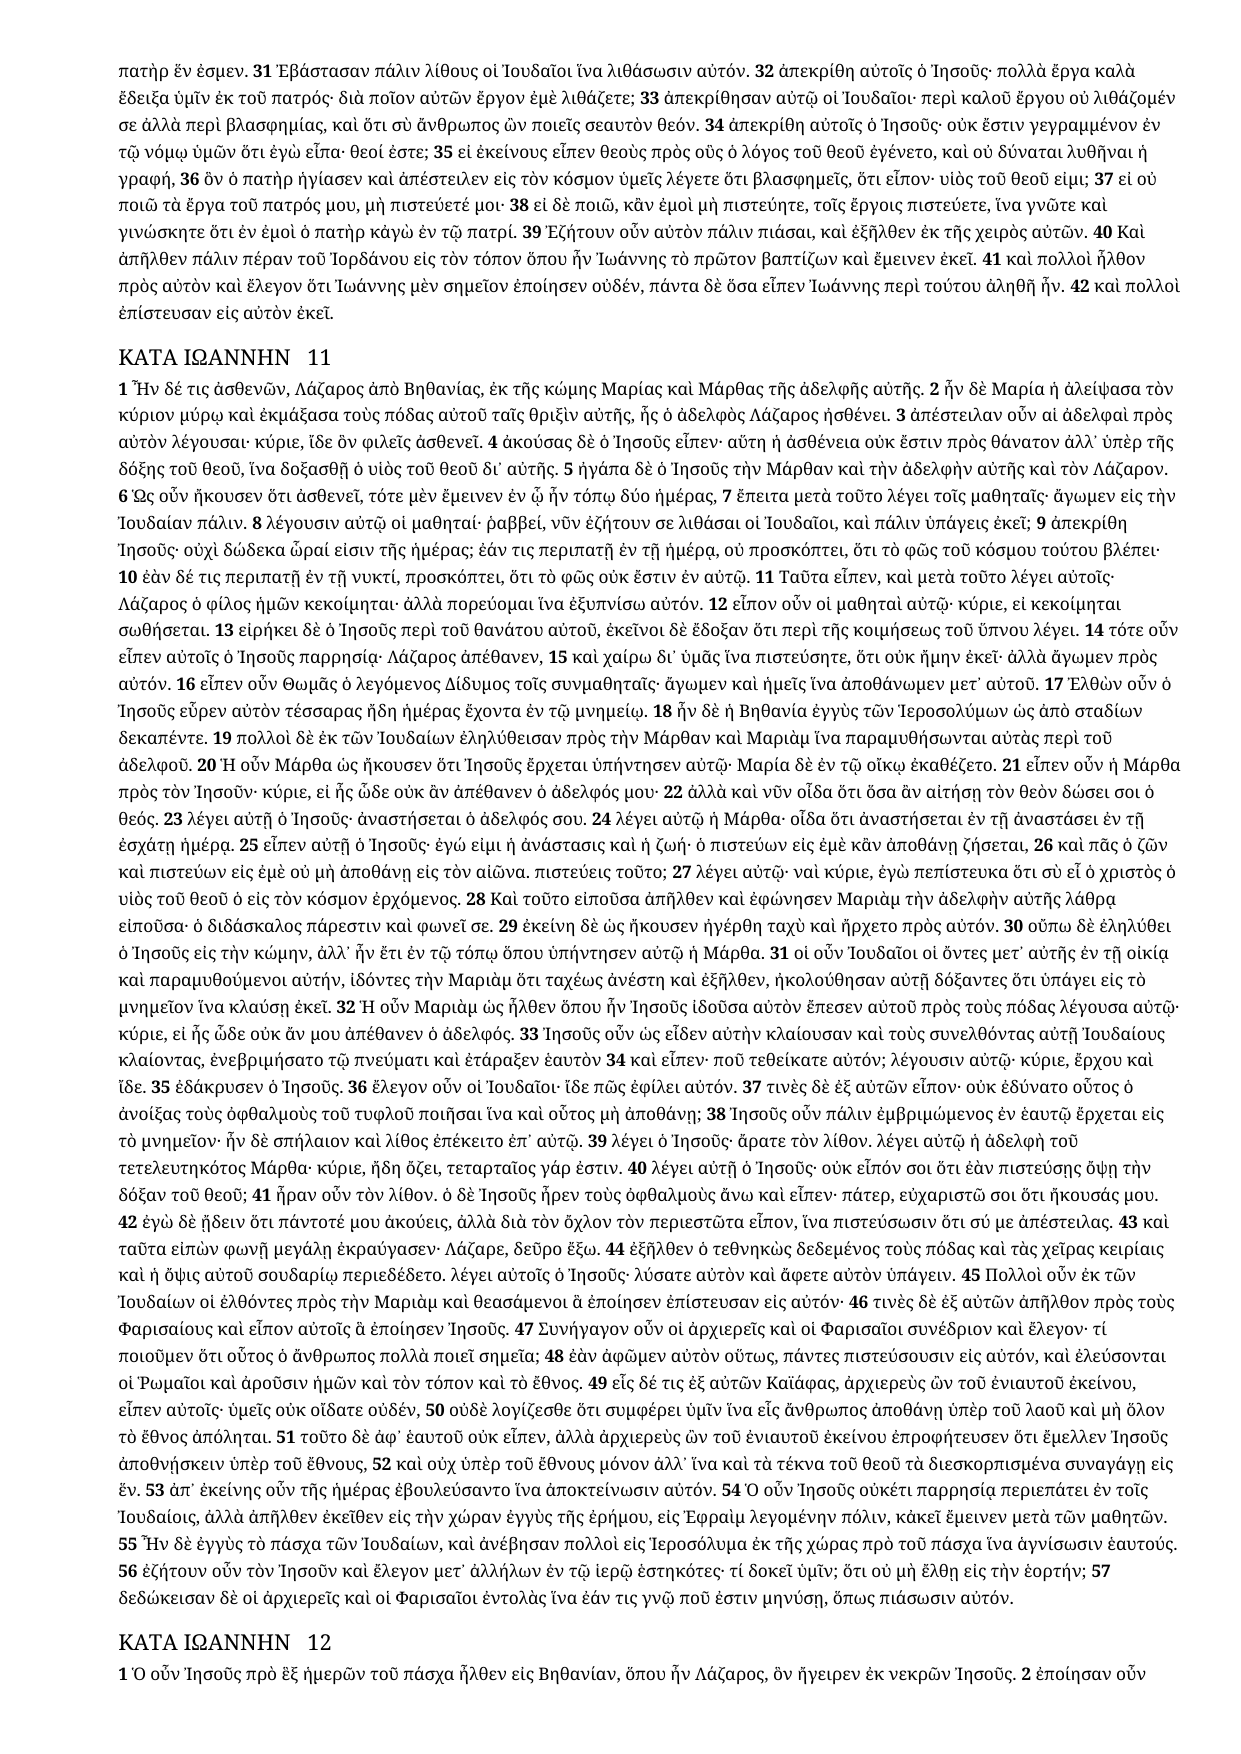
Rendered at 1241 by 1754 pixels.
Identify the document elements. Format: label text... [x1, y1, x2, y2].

text 1 Ὁ οὖν Ἰησοῦς πρὸ ἓξ ἡμερῶν τοῦ πάσχα ἦλθεν εἰς Βηθανίαν, ὅπου ἦν Λάζαρος, ὃν ἤγειρεν ἐκ νεκρῶν Ἰησοῦς. 2 ἐποίησαν οὖν [118, 1662, 1181, 1685]
text πατὴρ ἕν ἐσμεν. 31 Ἐβάστασαν πάλιν λίθους οἱ Ἰουδαῖοι ἵνα λιθάσωσιν αὐτόν. 32 ἀπεκρίθη αὐτοῖς ὁ Ἰησοῦς· πολλὰ ἔργα καλὰ ἔδειξα ὑμῖν ἐκ τοῦ πατρός· διὰ ποῖον αὐτῶν ἔργον ἐμὲ λιθάζετε; 33 ἀπεκρίθησαν αὐτῷ οἱ Ἰουδαῖοι· περὶ καλοῦ ἔργου οὐ λιθάζομέν σε ἀλλὰ περὶ βλασφημίας, καὶ ὅτι σὺ ἄνθρωπος ὢν ποιεῖς σεαυτὸν θεόν. 34 ἀπεκρίθη αὐτοῖς ὁ Ἰησοῦς· οὐκ ἔστιν γεγραμμένον ἐν τῷ νόμῳ ὑμῶν ὅτι ἐγὼ εἶπα· θεοί ἐστε; 35 εἰ ἐκείνους εἶπεν θεοὺς πρὸς οὓς ὁ λόγος τοῦ θεοῦ ἐγένετο, καὶ οὐ δύναται λυθῆναι ἡ γραφή, 36 ὃν ὁ πατὴρ ἡγίασεν καὶ ἀπέστειλεν εἰς τὸν κόσμον ὑμεῖς λέγετε ὅτι βλασφημεῖς, ὅτι εἶπον· υἱὸς τοῦ θεοῦ εἰμι; 37 εἰ οὐ ποιῶ τὰ ἔργα τοῦ πατρός μου, μὴ πιστεύετέ μοι· 38 εἰ δὲ ποιῶ, κἂν ἐμοὶ μὴ πιστεύητε, τοῖς ἔργοις πιστεύετε, ἵνα γνῶτε καὶ γινώσκητε ὅτι ἐν ἐμοὶ ὁ πατὴρ κἀγὼ ἐν τῷ πατρί. 39 Ἐζήτουν οὖν αὐτὸν πάλιν πιάσαι, καὶ ἐξῆλθεν ἐκ τῆς χειρὸς αὐτῶν. 40 Καὶ ἀπῆλθεν πάλιν πέραν τοῦ Ἰορδάνου εἰς τὸν τόπον ὅπου ἦν Ἰωάννης τὸ πρῶτον βαπτίζων καὶ ἔμεινεν ἐκεῖ. 41 καὶ πολλοὶ ἦλθον πρὸς αὐτὸν καὶ ἔλεγον ὅτι Ἰωάννης μὲν σημεῖον ἐποίησεν οὐδέν, πάντα δὲ ὅσα εἶπεν Ἰωάννης περὶ τούτου ἀληθῆ ἦν. 42 καὶ πολλοὶ ἐπίστευσαν εἰς αὐτὸν ἐκεῖ. [118, 59, 1181, 324]
text 1 Ἦν δέ τις ἀσθενῶν, Λάζαρος ἀπὸ Βηθανίας, ἐκ τῆς κώμης Μαρίας καὶ Μάρθας τῆς ἀδελφῆς αὐτῆς. 2 ἦν δὲ Μαρία ἡ ἀλείψασα τὸν κύριον μύρῳ καὶ ἐκμάξασα τοὺς πόδας αὐτοῦ ταῖς θριξὶν αὐτῆς, ἧς ὁ ἀδελφὸς Λάζαρος ἠσθένει. 3 ἀπέστειλαν οὖν αἱ ἀδελφαὶ πρὸς αὐτὸν λέγουσαι· κύριε, ἴδε ὃν φιλεῖς ἀσθενεῖ. 4 ἀκούσας δὲ ὁ Ἰησοῦς εἶπεν· αὕτη ἡ ἀσθένεια οὐκ ἔστιν πρὸς θάνατον ἀλλ᾽ ὑπὲρ τῆς δόξης τοῦ θεοῦ, ἵνα δοξασθῇ ὁ υἱὸς τοῦ θεοῦ δι᾽ αὐτῆς. 5 ἠγάπα δὲ ὁ Ἰησοῦς τὴν Μάρθαν καὶ τὴν ἀδελφὴν αὐτῆς καὶ τὸν Λάζαρον. 6 Ὡς οὖν ἤκουσεν ὅτι ἀσθενεῖ, τότε μὲν ἔμεινεν ἐν ᾧ ἦν τόπῳ δύο ἡμέρας, 7 ἔπειτα μετὰ τοῦτο λέγει τοῖς μαθηταῖς· ἄγωμεν εἰς τὴν Ἰουδαίαν πάλιν. 8 λέγουσιν αὐτῷ οἱ μαθηταί· ῥαββεί, νῦν ἐζήτουν σε λιθάσαι οἱ Ἰουδαῖοι, καὶ πάλιν ὑπάγεις ἐκεῖ; 9 ἀπεκρίθη Ἰησοῦς· οὐχὶ δώδεκα ὧραί εἰσιν τῆς ἡμέρας; ἐάν τις περιπατῇ ἐν τῇ ἡμέρᾳ, οὐ προσκόπτει, ὅτι τὸ φῶς τοῦ κόσμου τούτου βλέπει· 10 ἐὰν δέ τις περιπατῇ ἐν τῇ νυκτί, προσκόπτει, ὅτι τὸ φῶς οὐκ ἔστιν ἐν αὐτῷ. 11 Ταῦτα εἶπεν, καὶ μετὰ τοῦτο λέγει αὐτοῖς· Λάζαρος ὁ φίλος ἡμῶν κεκοίμηται· ἀλλὰ πορεύομαι ἵνα ἐξυπνίσω αὐτόν. 12 εἶπον οὖν οἱ μαθηταὶ αὐτῷ· κύριε, εἰ κεκοίμηται σωθήσεται. 13 εἰρήκει δὲ ὁ Ἰησοῦς περὶ τοῦ θανάτου αὐτοῦ, ἐκεῖνοι δὲ ἔδοξαν ὅτι περὶ τῆς κοιμήσεως τοῦ ὕπνου λέγει. 14 τότε οὖν εἶπεν αὐτοῖς ὁ Ἰησοῦς παρρησίᾳ· Λάζαρος ἀπέθανεν, 15 καὶ χαίρω δι᾽ ὑμᾶς ἵνα πιστεύσητε, ὅτι οὐκ ἤμην ἐκεῖ· ἀλλὰ ἄγωμεν πρὸς αὐτόν. 16 εἶπεν οὖν Θωμᾶς ὁ λεγόμενος Δίδυμος τοῖς συνμαθηταῖς· ἄγωμεν καὶ ἡμεῖς ἵνα ἀποθάνωμεν μετ᾽ αὐτοῦ. 17 Ἐλθὼν οὖν ὁ Ἰησοῦς εὗρεν αὐτὸν τέσσαρας ἤδη ἡμέρας ἔχοντα ἐν τῷ μνημείῳ. 18 ἦν δὲ ἡ Βηθανία ἐγγὺς τῶν Ἱεροσολύμων ὡς ἀπὸ σταδίων δεκαπέντε. 19 πολλοὶ δὲ ἐκ τῶν Ἰουδαίων ἐληλύθεισαν πρὸς τὴν Μάρθαν καὶ Μαριὰμ ἵνα παραμυθήσωνται αὐτὰς περὶ τοῦ ἀδελφοῦ. 20 Ἡ οὖν Μάρθα ὡς ἤκουσεν ὅτι Ἰησοῦς ἔρχεται ὑπήντησεν αὐτῷ· Μαρία δὲ ἐν τῷ οἴκῳ ἐκαθέζετο. 21 εἶπεν οὖν ἡ Μάρθα πρὸς τὸν Ἰησοῦν· κύριε, εἰ ἦς ὧδε οὐκ ἂν ἀπέθανεν ὁ ἀδελφός μου· 22 ἀλλὰ καὶ νῦν οἶδα ὅτι ὅσα ἂν αἰτήσῃ τὸν θεὸν δώσει σοι ὁ θεός. 23 λέγει αὐτῇ ὁ Ἰησοῦς· ἀναστήσεται ὁ ἀδελφός σου. 24 λέγει αὐτῷ ἡ Μάρθα· οἶδα ὅτι ἀναστήσεται ἐν τῇ ἀναστάσει ἐν τῇ ἐσχάτῃ ἡμέρᾳ. 25 εἶπεν αὐτῇ ὁ Ἰησοῦς· ἐγώ εἰμι ἡ ἀνάστασις καὶ ἡ ζωή· ὁ πιστεύων εἰς ἐμὲ κἂν ἀποθάνῃ ζήσεται, 26 καὶ πᾶς ὁ ζῶν καὶ πιστεύων εἰς ἐμὲ οὐ μὴ ἀποθάνῃ εἰς τὸν αἰῶνα. πιστεύεις τοῦτο; 27 λέγει αὐτῷ· ναὶ κύριε, ἐγὼ πεπίστευκα ὅτι σὺ εἶ ὁ χριστὸς ὁ υἱὸς τοῦ θεοῦ ὁ εἰς τὸν κόσμον ἐρχόμενος. 28 Καὶ τοῦτο εἰποῦσα ἀπῆλθεν καὶ ἐφώνησεν Μαριὰμ τὴν ἀδελφὴν αὐτῆς λάθρᾳ εἰποῦσα· ὁ διδάσκαλος πάρεστιν καὶ φωνεῖ σε. 29 ἐκείνη δὲ ὡς ἤκουσεν ἠγέρθη ταχὺ καὶ ἤρχετο πρὸς αὐτόν. 30 οὔπω δὲ ἐληλύθει ὁ Ἰησοῦς εἰς τὴν κώμην, ἀλλ᾽ ἦν ἔτι ἐν τῷ τόπῳ ὅπου ὑπήντησεν αὐτῷ ἡ Μάρθα. 31 οἱ οὖν Ἰουδαῖοι οἱ ὄντες μετ᾽ αὐτῆς ἐν τῇ οἰκίᾳ καὶ παραμυθούμενοι αὐτήν, ἰδόντες τὴν Μαριὰμ ὅτι ταχέως ἀνέστη καὶ ἐξῆλθεν, ἠκολούθησαν αὐτῇ δόξαντες ὅτι ὑπάγει εἰς τὸ μνημεῖον ἵνα κλαύσῃ ἐκεῖ. 32 Ἡ οὖν Μαριὰμ ὡς ἦλθεν ὅπου ἦν Ἰησοῦς ἰδοῦσα αὐτὸν ἔπεσεν αὐτοῦ πρὸς τοὺς πόδας λέγουσα αὐτῷ· κύριε, εἰ ἦς ὧδε οὐκ ἄν μου ἀπέθανεν ὁ ἀδελφός. 33 Ἰησοῦς οὖν ὡς εἶδεν αὐτὴν κλαίουσαν καὶ τοὺς συνελθόντας αὐτῇ Ἰουδαίους κλαίοντας, ἐνεβριμήσατο τῷ πνεύματι καὶ ἐτάραξεν ἑαυτὸν 34 καὶ εἶπεν· ποῦ τεθείκατε αὐτόν; λέγουσιν αὐτῷ· κύριε, ἔρχου καὶ ἴδε. 35 ἐδάκρυσεν ὁ Ἰησοῦς. 36 ἔλεγον οὖν οἱ Ἰουδαῖοι· ἴδε πῶς ἐφίλει αὐτόν. 37 τινὲς δὲ ἐξ αὐτῶν εἶπον· οὐκ ἐδύνατο οὗτος ὁ ἀνοίξας τοὺς ὀφθαλμοὺς τοῦ τυφλοῦ ποιῆσαι ἵνα καὶ οὗτος μὴ ἀποθάνῃ; 38 Ἰησοῦς οὖν πάλιν ἐμβριμώμενος ἐν ἑαυτῷ ἔρχεται εἰς τὸ μνημεῖον· ἦν δὲ σπήλαιον καὶ λίθος ἐπέκειτο ἐπ᾽ αὐτῷ. 39 λέγει ὁ Ἰησοῦς· ἄρατε τὸν λίθον. λέγει αὐτῷ ἡ ἀδελφὴ τοῦ τετελευτηκότος Μάρθα· κύριε, ἤδη ὄζει, τεταρταῖος γάρ ἐστιν. 40 λέγει αὐτῇ ὁ Ἰησοῦς· οὐκ εἶπόν σοι ὅτι ἐὰν πιστεύσῃς ὄψῃ τὴν δόξαν τοῦ θεοῦ; 41 ἦραν οὖν τὸν λίθον. ὁ δὲ Ἰησοῦς ἦρεν τοὺς ὀφθαλμοὺς ἄνω καὶ εἶπεν· πάτερ, εὐχαριστῶ σοι ὅτι ἤκουσάς μου. 42 ἐγὼ δὲ ᾔδειν ὅτι πάντοτέ μου ἀκούεις, ἀλλὰ διὰ τὸν ὄχλον τὸν περιεστῶτα εἶπον, ἵνα πιστεύσωσιν ὅτι σύ με ἀπέστειλας. 43 καὶ ταῦτα εἰπὼν φωνῇ μεγάλῃ ἐκραύγασεν· Λάζαρε, δεῦρο ἔξω. 44 ἐξῆλθεν ὁ τεθνηκὼς δεδεμένος τοὺς πόδας καὶ τὰς χεῖρας κειρίαις καὶ ἡ ὄψις αὐτοῦ σουδαρίῳ περιεδέδετο. λέγει αὐτοῖς ὁ Ἰησοῦς· λύσατε αὐτὸν καὶ ἄφετε αὐτὸν ὑπάγειν. 45 Πολλοὶ οὖν ἐκ τῶν Ἰουδαίων οἱ ἐλθόντες πρὸς τὴν Μαριὰμ καὶ θεασάμενοι ἃ ἐποίησεν ἐπίστευσαν εἰς αὐτόν· 46 τινὲς δὲ ἐξ αὐτῶν ἀπῆλθον πρὸς τοὺς Φαρισαίους καὶ εἶπον αὐτοῖς ἃ ἐποίησεν Ἰησοῦς. 47 Συνήγαγον οὖν οἱ ἀρχιερεῖς καὶ οἱ Φαρισαῖοι συνέδριον καὶ ἔλεγον· τί ποιοῦμεν ὅτι οὗτος ὁ ἄνθρωπος πολλὰ ποιεῖ σημεῖα; 48 ἐὰν ἀφῶμεν αὐτὸν οὕτως, πάντες πιστεύσουσιν εἰς αὐτόν, καὶ ἐλεύσονται οἱ Ῥωμαῖοι καὶ ἀροῦσιν ἡμῶν καὶ τὸν τόπον καὶ τὸ ἔθνος. 49 εἷς δέ τις ἐξ αὐτῶν Καϊάφας, ἀρχιερεὺς ὢν τοῦ ἐνιαυτοῦ ἐκείνου, εἶπεν αὐτοῖς· ὑμεῖς οὐκ οἴδατε οὐδέν, 50 οὐδὲ λογίζεσθε ὅτι συμφέρει ὑμῖν ἵνα εἷς ἄνθρωπος ἀποθάνῃ ὑπὲρ τοῦ λαοῦ καὶ μὴ ὅλον τὸ ἔθνος ἀπόληται. 51 τοῦτο δὲ ἀφ᾽ ἑαυτοῦ οὐκ εἶπεν, ἀλλὰ ἀρχιερεὺς ὢν τοῦ ἐνιαυτοῦ ἐκείνου ἐπροφήτευσεν ὅτι ἔμελλεν Ἰησοῦς ἀποθνῄσκειν ὑπὲρ τοῦ ἔθνους, 52 καὶ οὐχ ὑπὲρ τοῦ ἔθνους μόνον ἀλλ᾽ ἵνα καὶ τὰ τέκνα τοῦ θεοῦ τὰ διεσκορπισμένα συναγάγῃ εἰς ἕν. 53 ἀπ᾽ ἐκείνης οὖν τῆς ἡμέρας ἐβουλεύσαντο ἵνα ἀποκτείνωσιν αὐτόν. 54 Ὁ οὖν Ἰησοῦς οὐκέτι παρρησίᾳ περιεπάτει ἐν τοῖς Ἰουδαίοις, ἀλλὰ ἀπῆλθεν ἐκεῖθεν εἰς τὴν χώραν ἐγγὺς τῆς ἐρήμου, εἰς Ἐφραὶμ λεγομένην πόλιν, κἀκεῖ ἔμεινεν μετὰ τῶν μαθητῶν. 55 Ἦν δὲ ἐγγὺς τὸ πάσχα τῶν Ἰουδαίων, καὶ ἀνέβησαν πολλοὶ εἰς Ἱεροσόλυμα ἐκ τῆς χώρας πρὸ τοῦ πάσχα ἵνα ἁγνίσωσιν ἑαυτούς. 56 ἐζήτουν οὖν τὸν Ἰησοῦν καὶ ἔλεγον μετ᾽ ἀλλήλων ἐν τῷ ἱερῷ ἑστηκότες· τί δοκεῖ ὑμῖν; ὅτι οὐ μὴ ἔλθῃ εἰς τὴν ἑορτήν; 57 δεδώκεισαν δὲ οἱ ἀρχιερεῖς καὶ οἱ Φαρισαῖοι ἐντολὰς ἵνα ἐάν τις γνῷ ποῦ ἐστιν μηνύσῃ, ὅπως πιάσωσιν αὐτόν. [118, 377, 1181, 1609]
text ΚΑΤΑ ΙΩΑΝΝΗΝ 12 [118, 1627, 1181, 1657]
text ΚΑΤΑ ΙΩΑΝΝΗΝ 11 [118, 342, 1181, 372]
